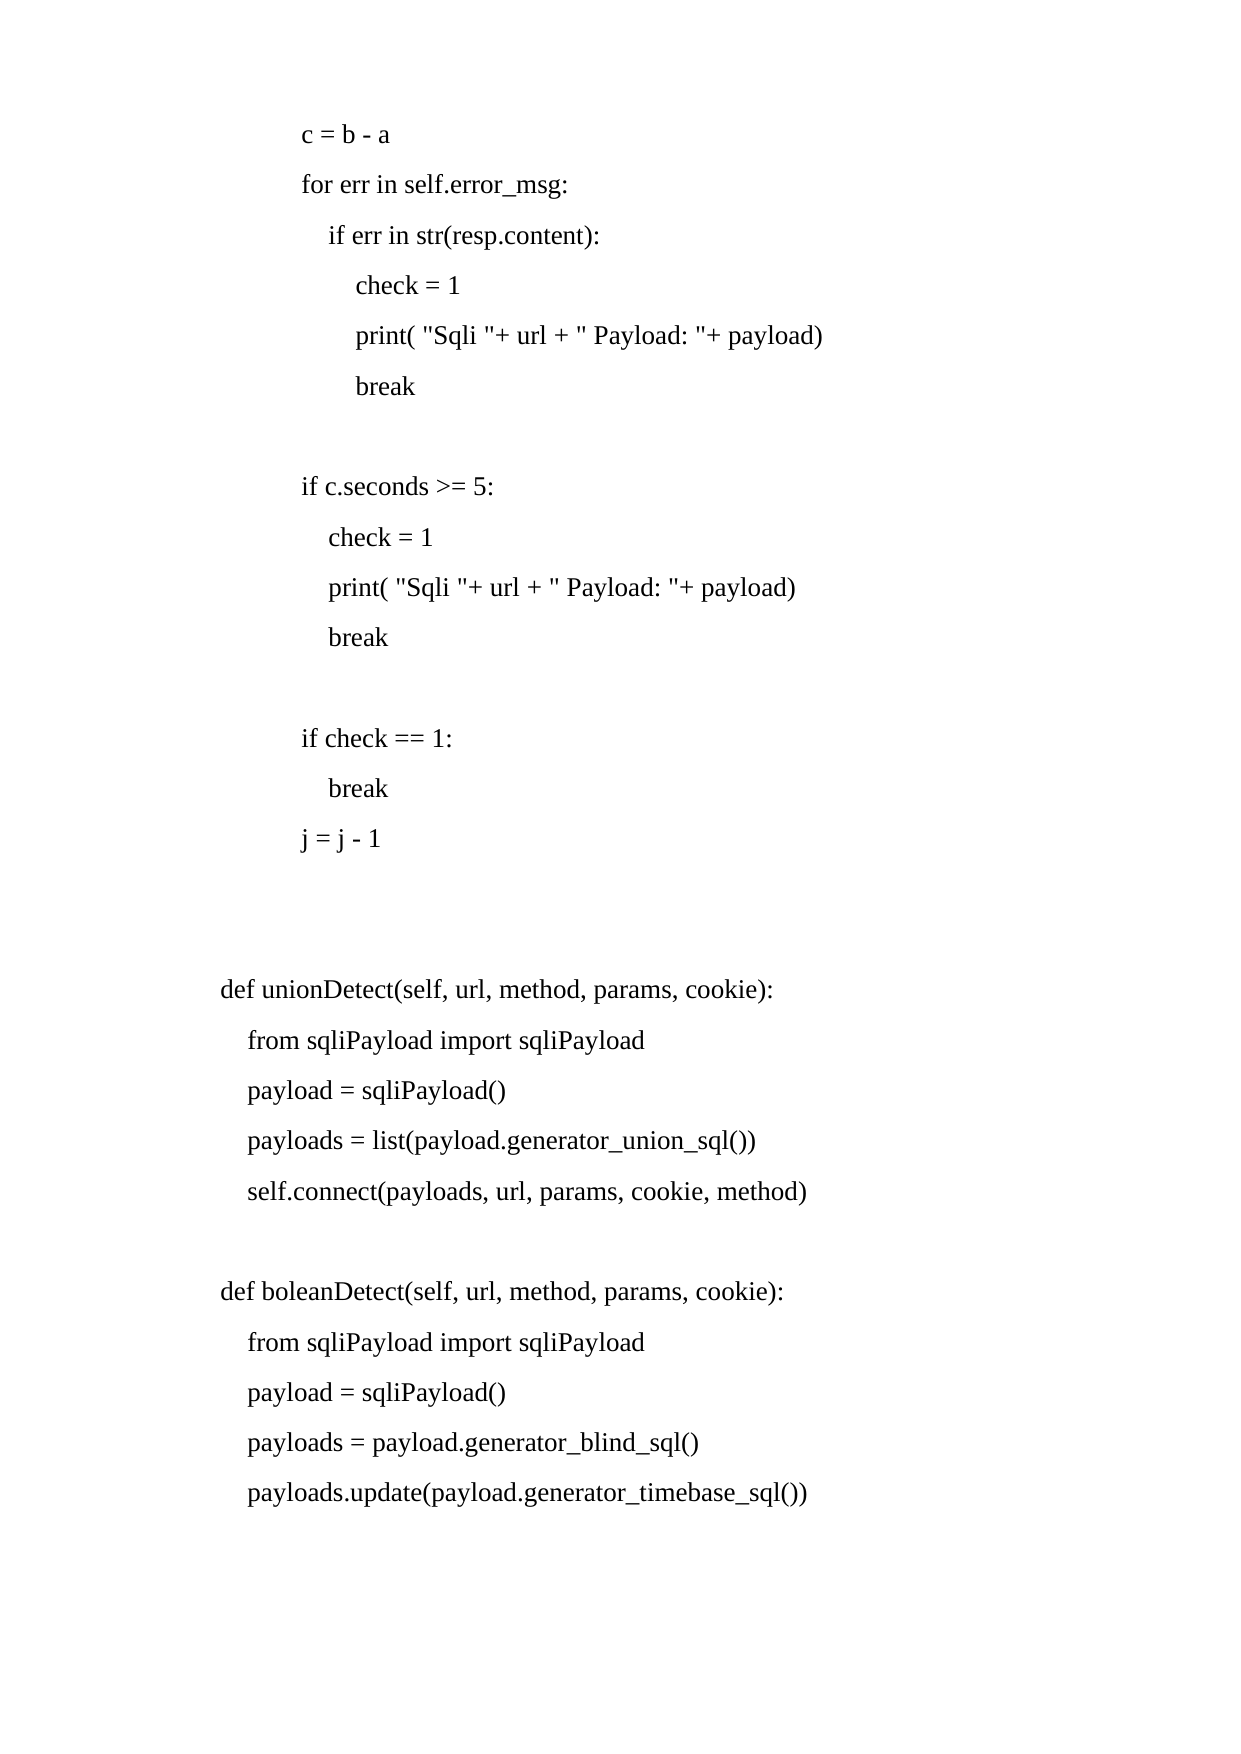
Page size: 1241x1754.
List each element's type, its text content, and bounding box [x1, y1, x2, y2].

text for err in self.error_msg: [118, 168, 1122, 199]
text check = 1 [118, 269, 1122, 300]
text check = 1 [118, 521, 1122, 552]
text j = j - 1 [118, 822, 1122, 854]
text break [118, 621, 1122, 652]
text payload = sqliPayload() [118, 1376, 1122, 1407]
text payloads = payload.generator_blind_sql() [118, 1426, 1122, 1457]
text print( "Sqli "+ url + " Payload: "+ payload) [118, 319, 1122, 351]
text from sqliPayload import sqliPayload [118, 1326, 1122, 1357]
text if c.seconds >= 5: [118, 470, 1122, 501]
text payloads.update(payload.generator_timebase_sql()) [118, 1477, 1122, 1508]
text if check == 1: [118, 722, 1122, 753]
text payloads = list(payload.generator_union_sql()) [118, 1124, 1122, 1156]
text self.connect(payloads, url, params, cookie, method) [118, 1175, 1122, 1206]
text print( "Sqli "+ url + " Payload: "+ payload) [118, 571, 1122, 602]
text def boleanDetect(self, url, method, params, cookie): [118, 1275, 1122, 1306]
text if err in str(resp.content): [118, 219, 1122, 250]
text break [118, 370, 1122, 401]
text from sqliPayload import sqliPayload [118, 1024, 1122, 1055]
text break [118, 772, 1122, 803]
text def unionDetect(self, url, method, params, cookie): [118, 973, 1122, 1004]
text c = b - a [118, 118, 1122, 149]
text payload = sqliPayload() [118, 1074, 1122, 1105]
